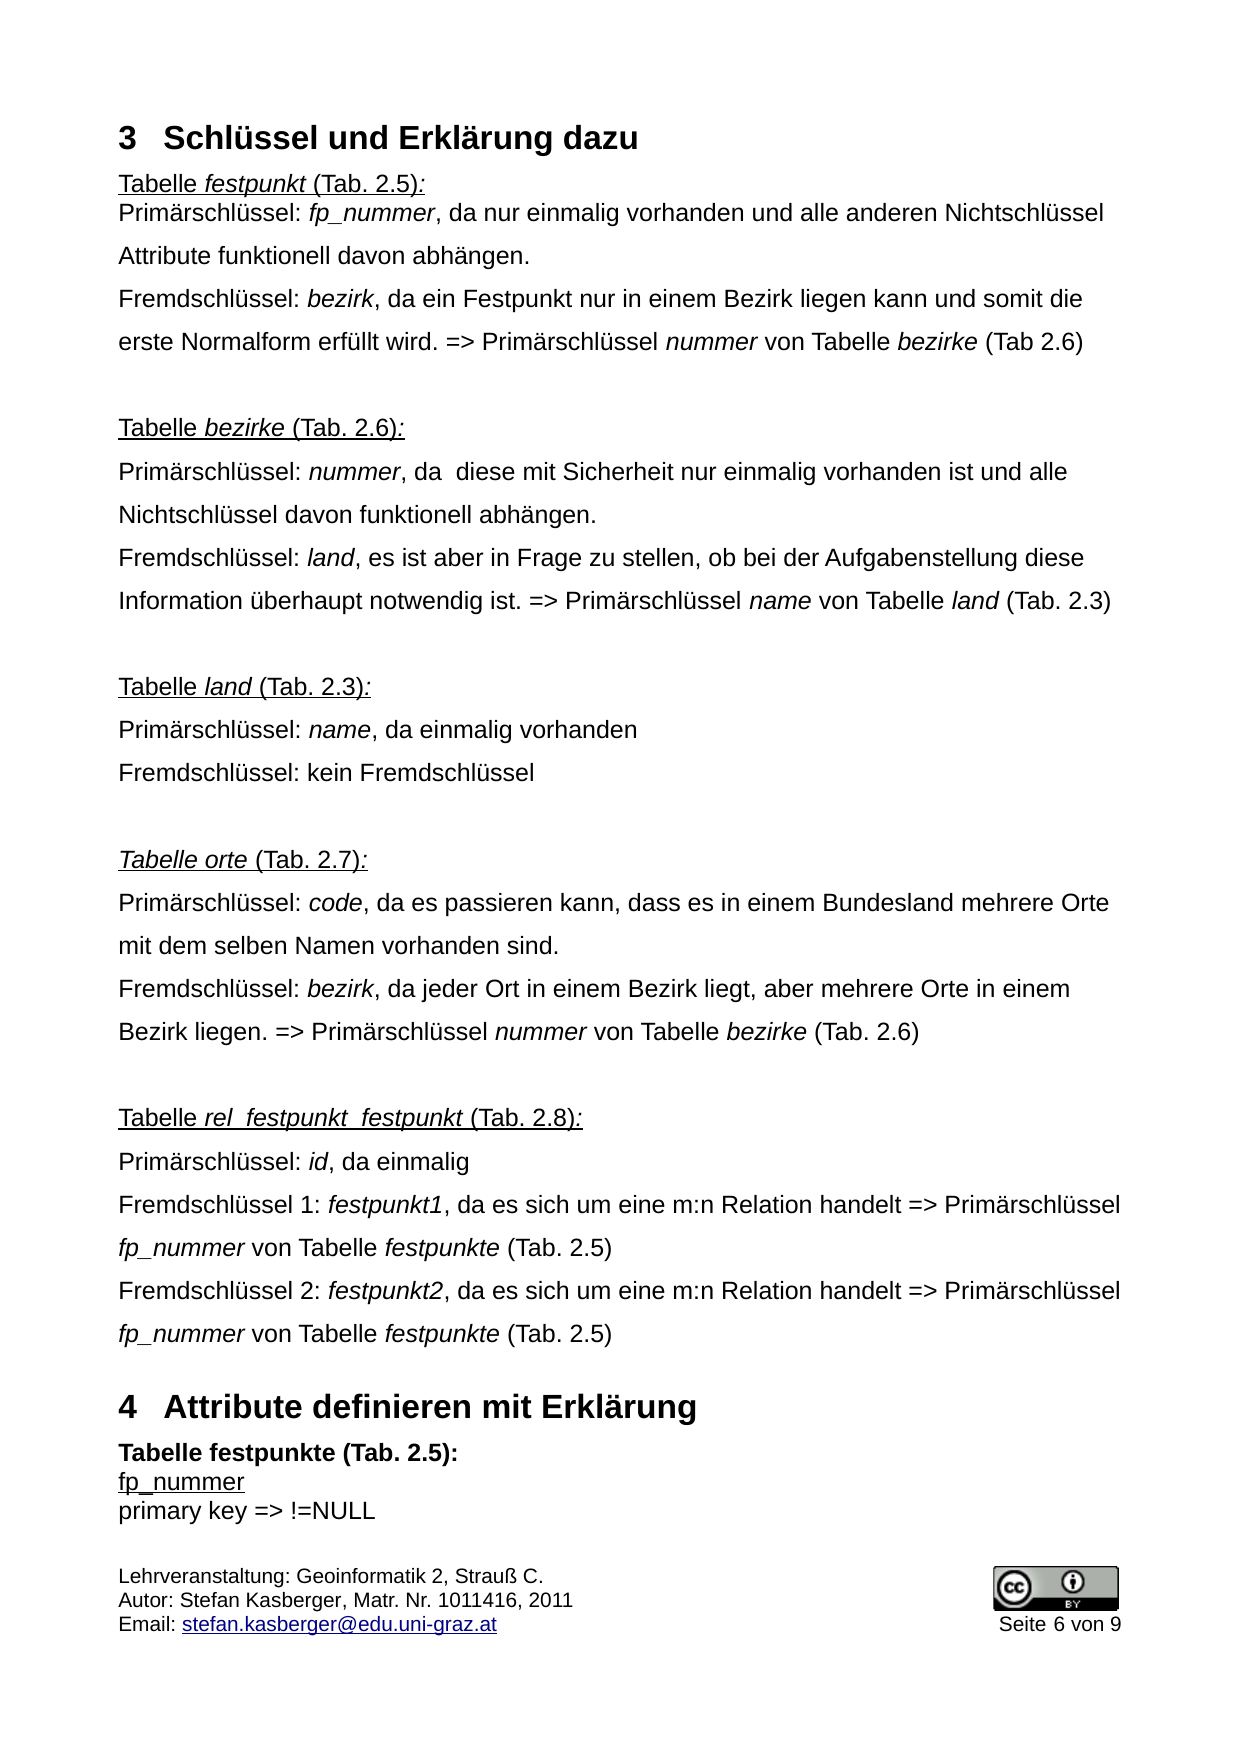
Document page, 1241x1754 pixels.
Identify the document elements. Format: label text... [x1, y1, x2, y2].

text Primärschlüssel: code, da es passieren kann, dass es in einem Bundesland mehrere Orte mit dem selben Namen vorhanden sind. [118, 888, 1122, 960]
picture [993, 1566, 1119, 1611]
text Primärschlüssel: name, da einmalig vorhanden [118, 715, 1122, 744]
text Fremdschlüssel 1: festpunkt1, da es sich um eine m:n Relation handelt => Primärschlüssel fp_nummer von Tabelle festpunkte (Tab. 2.5) [118, 1190, 1122, 1262]
text Tabelle festpunkte (Tab. 2.5): [118, 1438, 1122, 1467]
text Tabelle land (Tab. 2.3): [118, 672, 1122, 701]
text Fremdschlüssel: bezirk, da ein Festpunkt nur in einem Bezirk liegen kann und somit die erste Normalform erfüllt wird. => Primärschlüssel nummer von Tabelle bezirke (Tab 2.6) [118, 284, 1122, 356]
text Tabelle orte (Tab. 2.7): [118, 845, 1122, 873]
subtitle Schlüssel und Erklärung dazu [118, 118, 1122, 157]
text Fremdschlüssel 2: festpunkt2, da es sich um eine m:n Relation handelt => Primärschlüssel fp_nummer von Tabelle festpunkte (Tab. 2.5) [118, 1276, 1122, 1348]
text Primärschlüssel: nummer, da diese mit Sicherheit nur einmalig vorhanden ist und alle Nichtschlüssel davon funktionell abhängen. [118, 457, 1122, 528]
text primary key => !=NULL [118, 1496, 1122, 1524]
text Primärschlüssel: id, da einmalig [118, 1147, 1122, 1175]
text Primärschlüssel: fp_nummer, da nur einmalig vorhanden und alle anderen Nichtschlüssel Attribute funktionell davon abhängen. [118, 198, 1122, 270]
text Fremdschlüssel: kein Fremdschlüssel [118, 758, 1122, 787]
text Fremdschlüssel: bezirk, da jeder Ort in einem Bezirk liegt, aber mehrere Orte in einem Bezirk liegen. => Primärschlüssel nummer von Tabelle bezirke (Tab. 2.6) [118, 974, 1122, 1046]
text Tabelle rel_festpunkt_festpunkt (Tab. 2.8): [118, 1103, 1122, 1132]
text Fremdschlüssel: land, es ist aber in Frage zu stellen, ob bei der Aufgabenstellung diese Information überhaupt notwendig ist. => Primärschlüssel name von Tabelle land (Tab. 2.3) [118, 543, 1122, 615]
subtitle Attribute definieren mit Erklärung [118, 1387, 1122, 1426]
text Tabelle bezirke (Tab. 2.6): [118, 413, 1122, 442]
text fp_nummer [118, 1467, 1122, 1496]
text Tabelle festpunkt (Tab. 2.5): [118, 169, 1122, 198]
